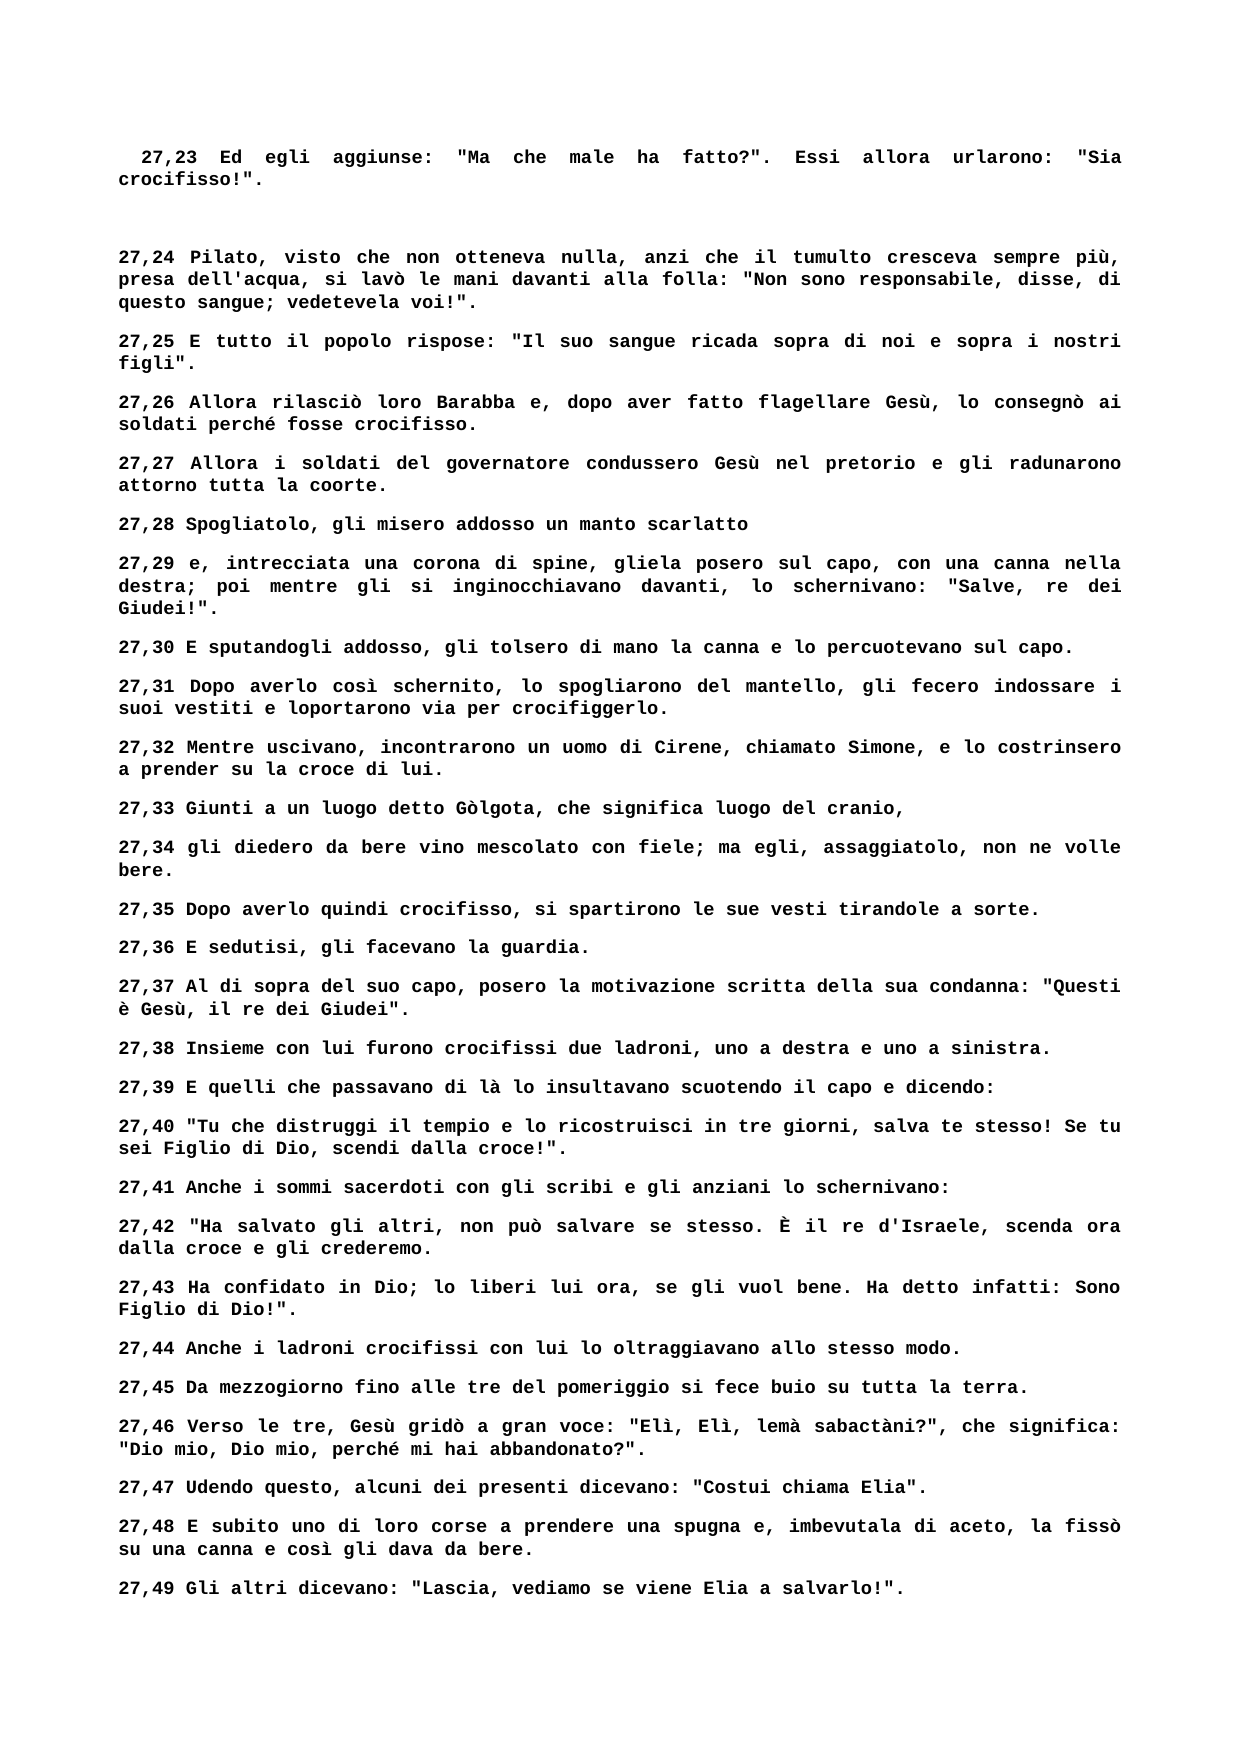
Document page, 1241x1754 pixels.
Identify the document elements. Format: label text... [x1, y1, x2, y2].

text 27,30 E sputandogli addosso, gli tolsero di mano la canna e lo percuotevano sul capo. [118, 638, 1122, 659]
text 27,36 E sedutisi, gli facevano la guardia. [118, 938, 1122, 959]
text 27,43 Ha confidato in Dio; lo liberi lui ora, se gli vuol bene. Ha detto infatti: Sono Figlio di Dio!". [118, 1278, 1122, 1321]
text 27,23 Ed egli aggiunse: "Ma che male ha fatto?". Essi allora urlarono: "Sia crocifisso!". [118, 148, 1122, 191]
text 27,39 E quelli che passavano di là lo insultavano scuotendo il capo e dicendo: [118, 1077, 1122, 1099]
text 27,47 Udendo questo, alcuni dei presenti dicevano: "Costui chiama Elia". [118, 1478, 1122, 1499]
text 27,48 E subito uno di loro corse a prendere una spugna e, imbevutala di aceto, la fissò su una canna e così gli dava da bere. [118, 1517, 1122, 1561]
text 27,41 Anche i sommi sacerdoti con gli scribi e gli anziani lo schernivano: [118, 1178, 1122, 1199]
text 27,34 gli diedero da bere vino mescolato con fiele; ma egli, assaggiatolo, non ne volle bere. [118, 838, 1122, 882]
text 27,45 Da mezzogiorno fino alle tre del pomeriggio si fece buio su tutta la terra. [118, 1378, 1122, 1399]
text 27,29 e, intrecciata una corona di spine, gliela posero sul capo, con una canna nella destra; poi mentre gli si inginocchiavano davanti, lo schernivano: "Salve, re dei Giudei!". [118, 554, 1122, 620]
text 27,38 Insieme con lui furono crocifissi due ladroni, uno a destra e uno a sinistra. [118, 1038, 1122, 1060]
text 27,49 Gli altri dicevano: "Lascia, vediamo se viene Elia a salvarlo!". [118, 1578, 1122, 1600]
text 27,24 Pilato, visto che non otteneva nulla, anzi che il tumulto cresceva sempre più, presa dell'acqua, si lavò le mani davanti alla folla: "Non sono responsabile, disse, di questo sangue; vedetevela voi!". [118, 248, 1122, 314]
text 27,33 Giunti a un luogo detto Gòlgota, che significa luogo del cranio, [118, 799, 1122, 820]
text 27,26 Allora rilasciò loro Barabba e, dopo aver fatto flagellare Gesù, lo consegnò ai soldati perché fosse crocifisso. [118, 393, 1122, 436]
text 27,31 Dopo averlo così schernito, lo spogliarono del mantello, gli fecero indossare i suoi vestiti e loportarono via per crocifiggerlo. [118, 677, 1122, 720]
text 27,25 E tutto il popolo rispose: "Il suo sangue ricada sopra di noi e sopra i nostri figli". [118, 331, 1122, 375]
text 27,42 "Ha salvato gli altri, non può salvare se stesso. È il re d'Israele, scenda ora dalla croce e gli crederemo. [118, 1217, 1122, 1260]
text 27,32 Mentre uscivano, incontrarono un uomo di Cirene, chiamato Simone, e lo costrinsero a prender su la croce di lui. [118, 738, 1122, 781]
text 27,37 Al di sopra del suo capo, posero la motivazione scritta della sua condanna: "Questi è Gesù, il re dei Giudei". [118, 977, 1122, 1021]
text 27,35 Dopo averlo quindi crocifisso, si spartirono le sue vesti tirandole a sorte. [118, 899, 1122, 921]
text 27,27 Allora i soldati del governatore condussero Gesù nel pretorio e gli radunarono attorno tutta la coorte. [118, 454, 1122, 497]
text 27,28 Spogliatolo, gli misero addosso un manto scarlatto [118, 515, 1122, 536]
text 27,44 Anche i ladroni crocifissi con lui lo oltraggiavano allo stesso modo. [118, 1339, 1122, 1360]
text 27,46 Verso le tre, Gesù gridò a gran voce: "Elì, Elì, lemà sabactàni?", che significa: "Dio mio, Dio mio, perché mi hai abbandonato?". [118, 1417, 1122, 1461]
text 27,40 "Tu che distruggi il tempio e lo ricostruisci in tre giorni, salva te stesso! Se tu sei Figlio di Dio, scendi dalla croce!". [118, 1116, 1122, 1160]
